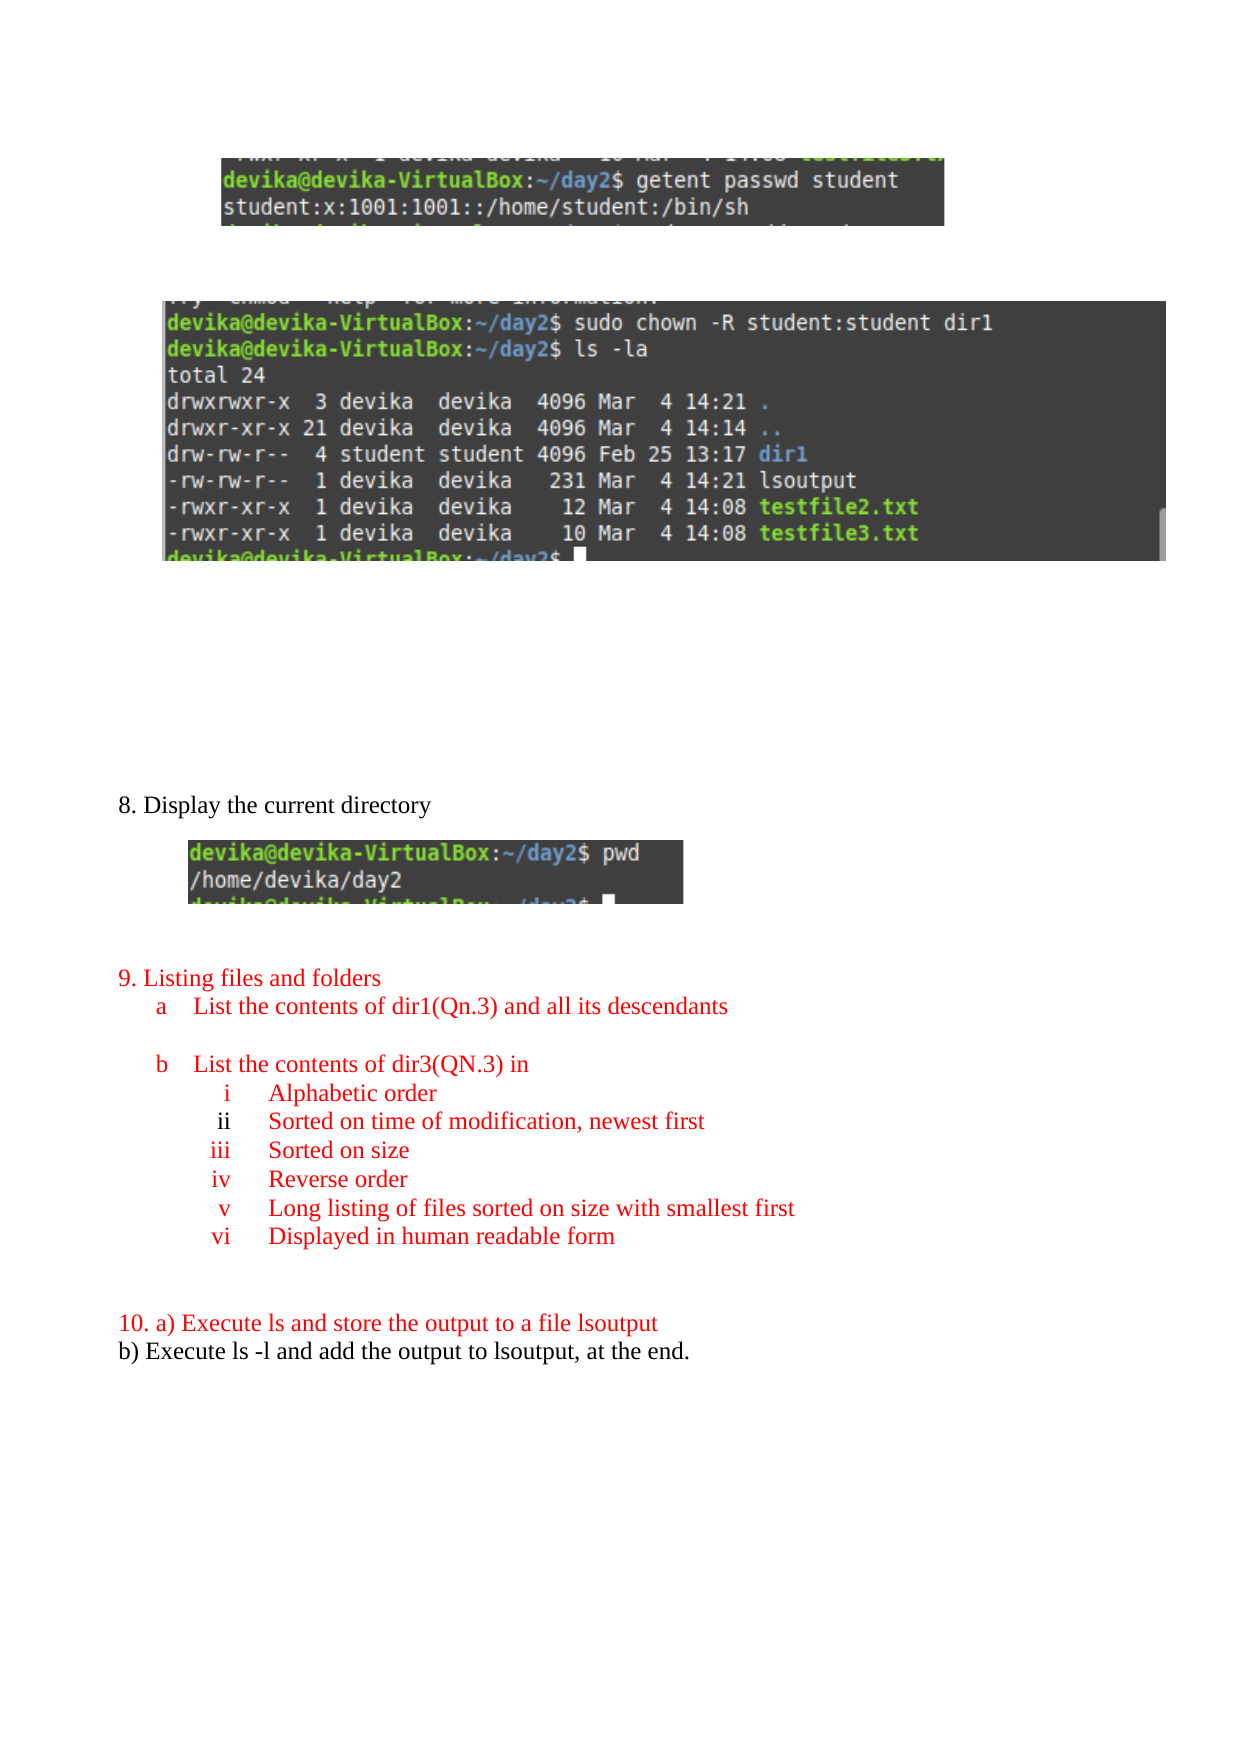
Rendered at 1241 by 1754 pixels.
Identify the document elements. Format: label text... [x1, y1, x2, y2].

list Long listing of files sorted on size with smallest first [231, 1193, 1122, 1221]
list Sorted on time of modification, newest first [231, 1106, 1122, 1135]
list Reverse order [231, 1164, 1122, 1193]
picture [188, 840, 684, 904]
list List the contents of dir1(Qn.3) and all its descendants [156, 991, 1122, 1020]
list List the contents of dir3(QN.3) in [156, 1049, 1122, 1078]
list Sorted on size [231, 1135, 1122, 1164]
list Displayed in human readable form [231, 1221, 1122, 1250]
text 9. Listing files and folders [118, 963, 1122, 991]
picture [221, 158, 945, 226]
text b) Execute ls -l and add the output to lsoutput, at the end. [118, 1336, 1122, 1365]
text 10. a) Execute ls and store the output to a file lsoutput [118, 1308, 1122, 1336]
list Alphabetic order [231, 1078, 1122, 1106]
text 8. Display the current directory [118, 790, 1122, 819]
picture [161, 301, 1166, 561]
